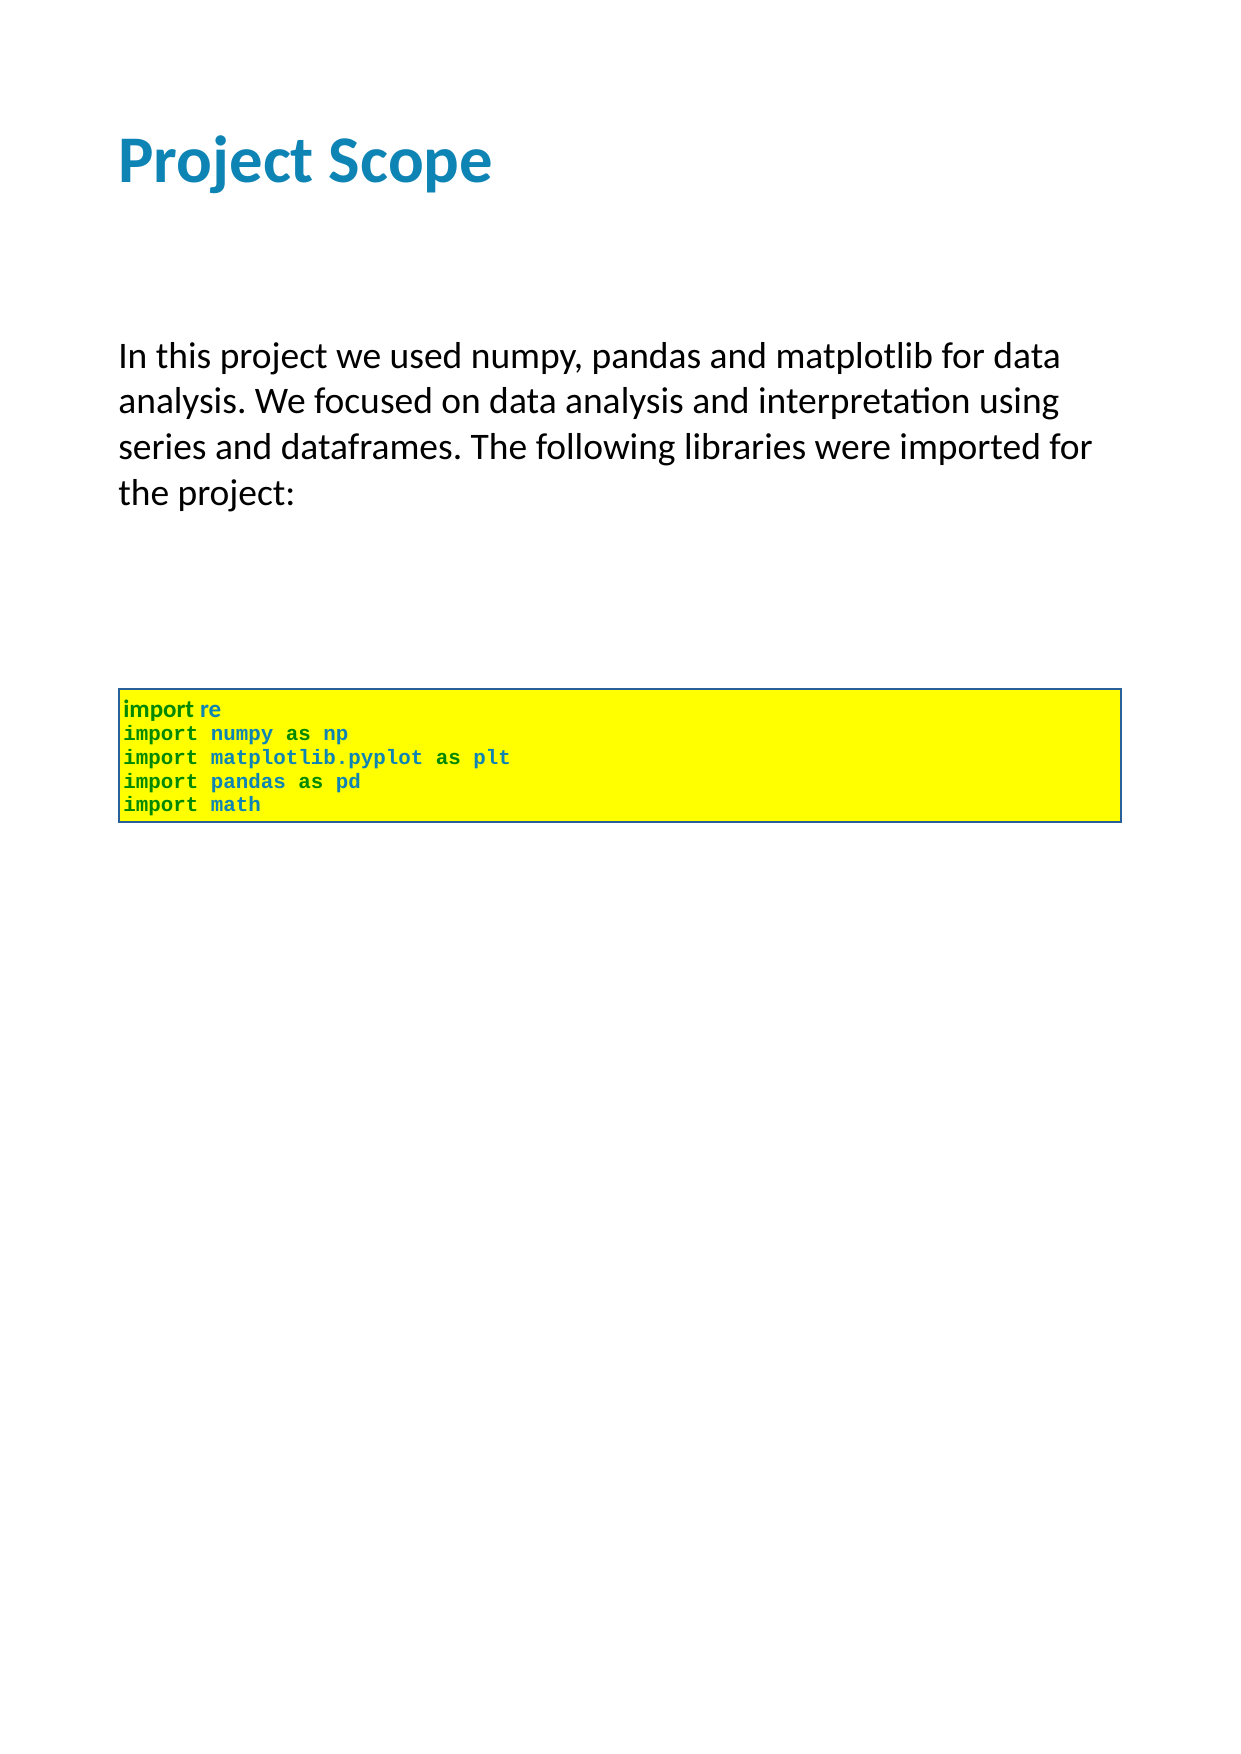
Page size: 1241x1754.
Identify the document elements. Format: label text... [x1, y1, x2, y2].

text In this project we used numpy, pandas and matplotlib for data analysis. We focused on data analysis and interpretation using series and dataframes. The following libraries were imported for the project: [118, 332, 1122, 515]
text import numpy as np [120, 718, 1120, 742]
text import re [120, 690, 1120, 718]
text import math [120, 789, 1120, 821]
text import matplotlib.pyplot as plt [120, 742, 1120, 766]
text Project Scope [118, 118, 1122, 199]
text import pandas as pd [120, 766, 1120, 789]
